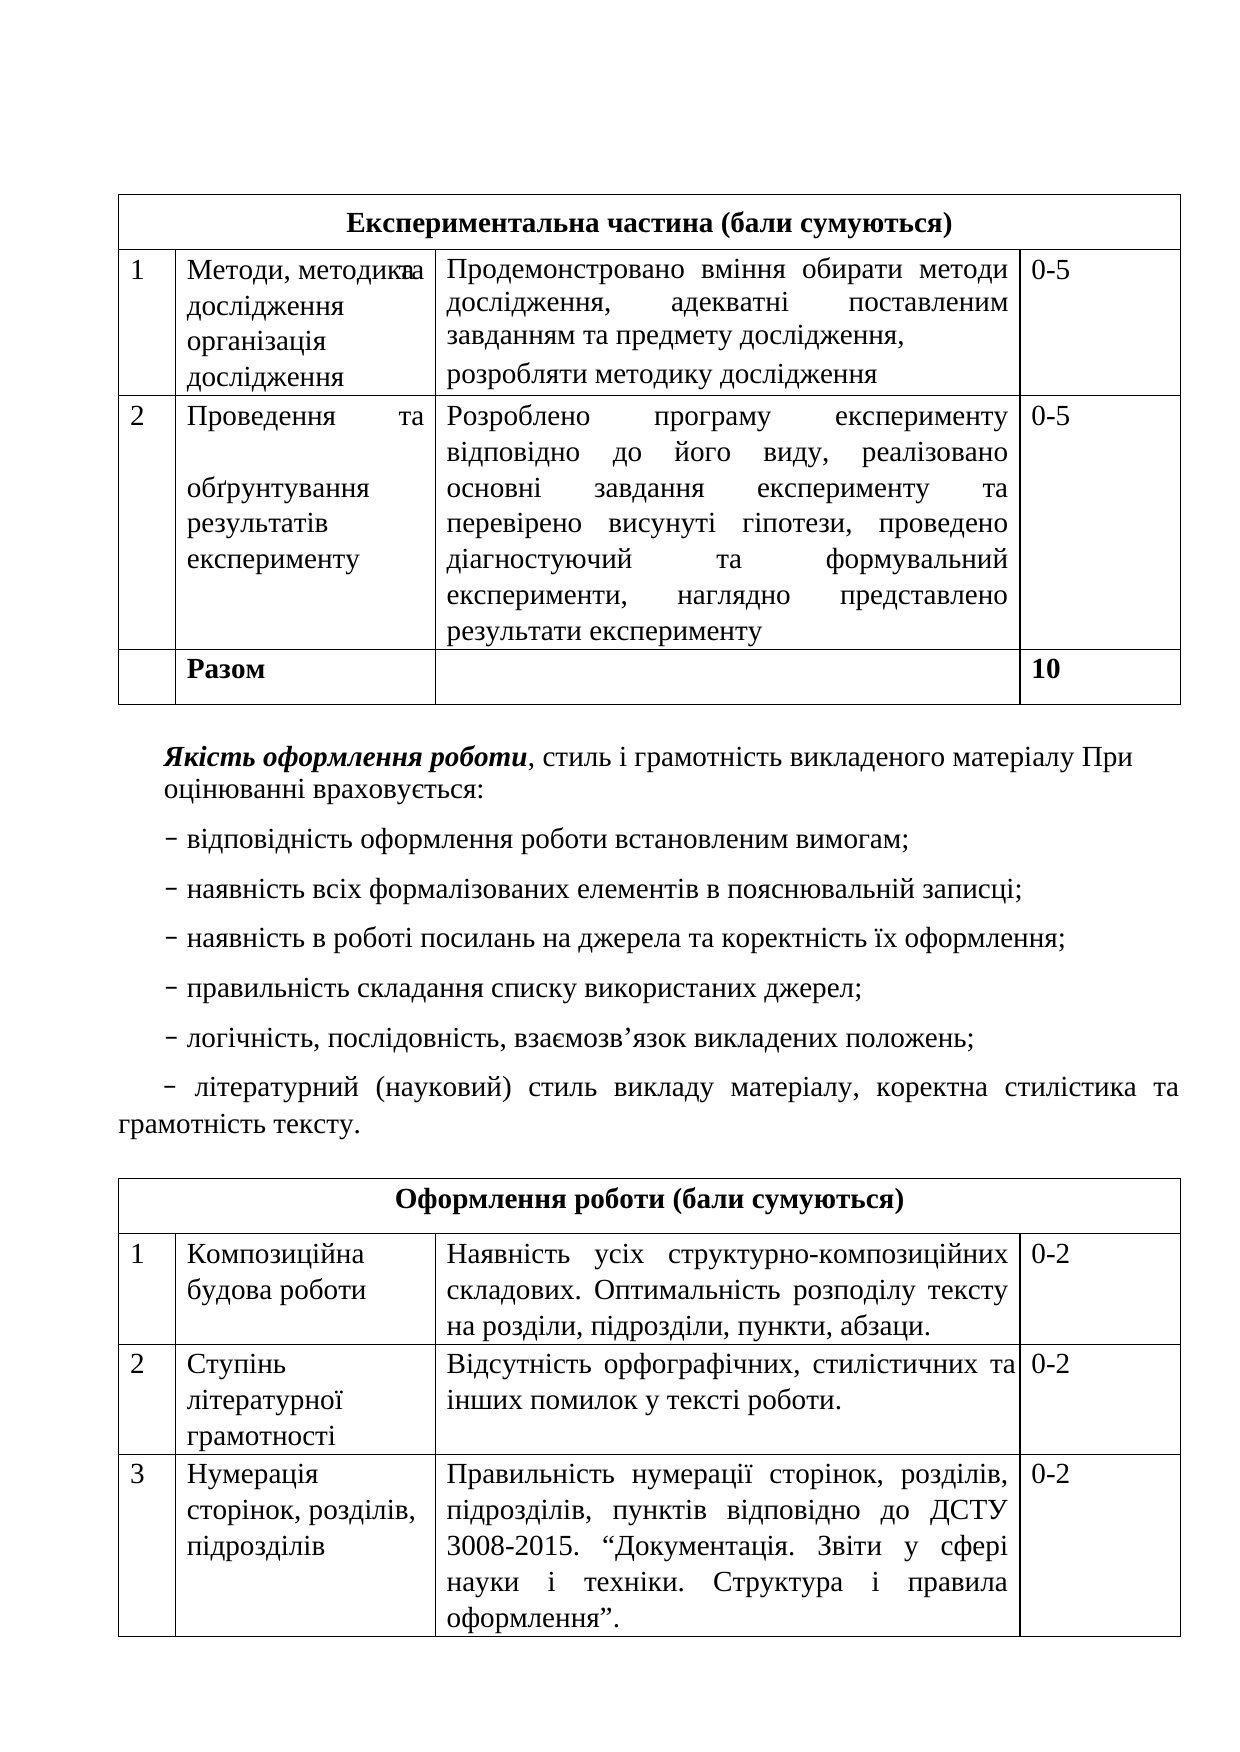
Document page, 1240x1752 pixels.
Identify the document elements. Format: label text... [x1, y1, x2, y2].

table_cell та [398, 396, 435, 649]
table_cell 2 [119, 396, 175, 649]
table_cell Розроблено програму експерименту відповідно до його виду, реалізовано основні завдання експерименту та перевірено висунуті гіпотези, проведено діагностуючий та формувальний експерименти, наглядно представлено результати експерименту [436, 396, 1019, 649]
table_header [119, 1179, 175, 1233]
table_cell 0-2 [1021, 1455, 1180, 1636]
table_header Оформлення роботи (бали сумуються) [175, 1179, 1180, 1233]
table_cell Правильність нумерації сторінок, розділів, підрозділів, пунктів відповідно до ДСТУ 3008-2015. “Документація. Звіти у сфері науки і техніки. Структура і правила оформлення”. [436, 1455, 1019, 1636]
text − відповідність оформлення роботи встановленим вимогам; [164, 820, 1180, 856]
table_cell Проведення обґрунтування результатів експерименту [176, 396, 398, 649]
table_cell Продемонстровано вміння обирати методи дослідження, адекватні поставленим завданням та предмету дослідження, розробляти методику дослідження [436, 250, 1019, 395]
table_cell 0-2 [1021, 1234, 1180, 1343]
table_cell 0-5 [1021, 250, 1180, 395]
table_cell 0-5 [1021, 396, 1180, 649]
text Якість оформлення роботи, стиль і грамотність викладеного матеріалу При оцінюванні враховується: [164, 741, 1133, 805]
table_cell [436, 650, 1019, 704]
text − наявність всіх формалізованих елементів в пояснювальній записці; [164, 870, 1180, 905]
table_cell Методи, методика дослідження організація дослідження [176, 250, 398, 395]
text − літературний (науковий) стиль викладу матеріалу, коректна стилістика та грамотність тексту. [118, 1068, 1180, 1140]
table_cell Нумерація сторінок, розділів, підрозділів [176, 1455, 435, 1636]
table_cell Наявність усіх структурно-композиційних складових. Оптимальність розподілу тексту на розділи, підрозділи, пункти, абзаци. [436, 1234, 1019, 1343]
table_cell Композиційна будова роботи [176, 1234, 435, 1343]
table_cell Ступінь літературної грамотності [176, 1345, 435, 1454]
table_cell [119, 650, 175, 704]
text − правильність складання списку використаних джерел; [164, 969, 1180, 1005]
table_cell 1 [119, 1234, 175, 1343]
table_cell Разом [176, 650, 398, 704]
table_cell 1 [119, 250, 175, 395]
text − наявність в роботі посилань на джерела та коректність їх оформлення; [164, 919, 1180, 955]
table_header [119, 195, 175, 249]
table_cell 3 [119, 1455, 175, 1636]
table_cell 10 [1021, 650, 1180, 704]
text − логічність, послідовність, взаємозв’язок викладених положень; [164, 1019, 1180, 1054]
table_cell [398, 650, 435, 704]
table_cell 0-2 [1021, 1345, 1180, 1454]
table_header Експериментальна частина (бали сумуються) [175, 195, 1180, 249]
table_cell Відсутність орфографічних, стилістичних та інших помилок у тексті роботи. [436, 1345, 1019, 1454]
table_cell та [398, 250, 435, 395]
table_cell 2 [119, 1345, 175, 1454]
